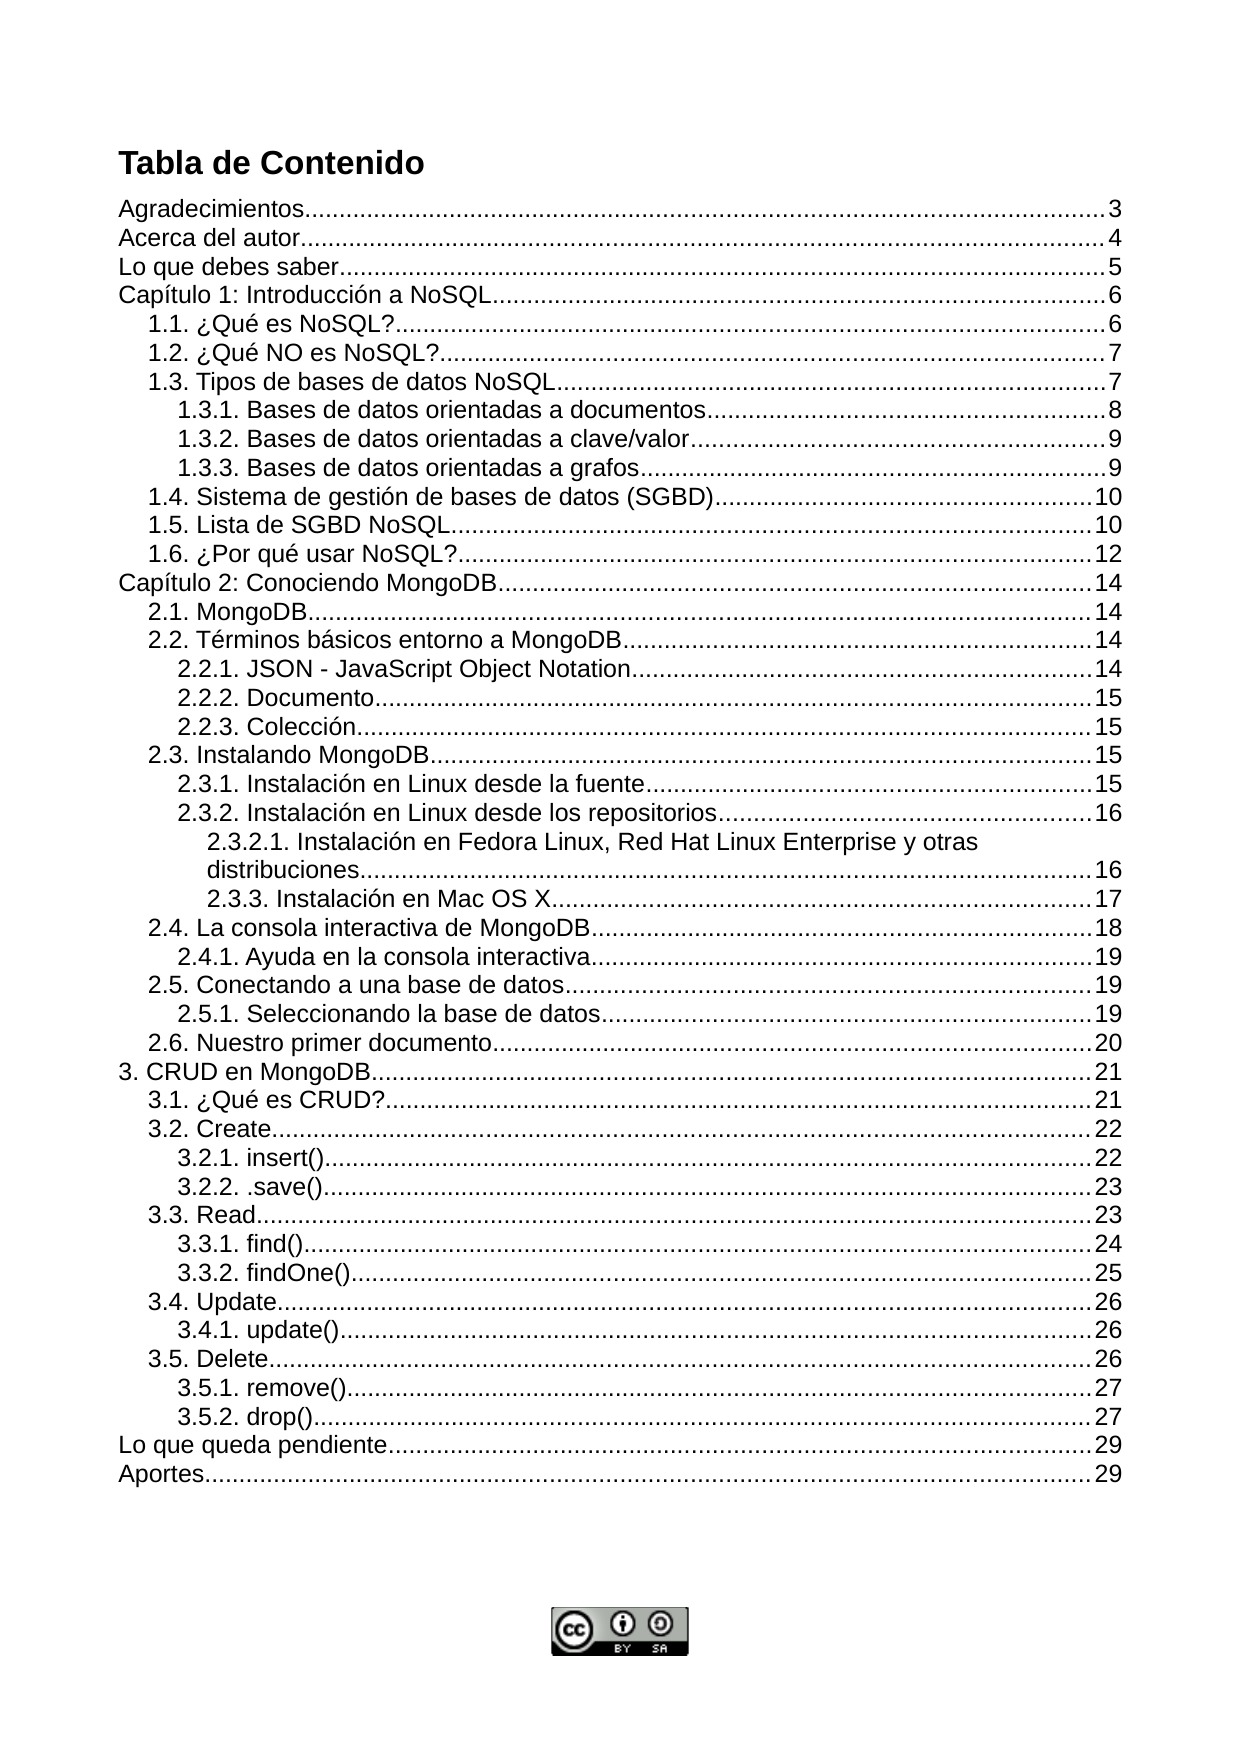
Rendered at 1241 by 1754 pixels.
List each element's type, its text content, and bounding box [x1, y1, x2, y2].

text 3.3.1. find() 24 [177, 1229, 1122, 1258]
text Acerca del autor 4 [118, 223, 1122, 252]
text 1.3.2. Bases de datos orientadas a clave/valor 9 [177, 424, 1122, 453]
text 1.6. ¿Por qué usar NoSQL? 12 [148, 539, 1122, 568]
text 3.5.2. drop() 27 [177, 1402, 1122, 1430]
text 2.5.1. Seleccionando la base de datos 19 [177, 999, 1122, 1028]
text Lo que queda pendiente 29 [118, 1430, 1122, 1459]
text 3.4. Update 26 [148, 1287, 1122, 1315]
text 3.3. Read 23 [148, 1200, 1122, 1229]
text Agradecimientos 3 [118, 194, 1122, 223]
text 2.2.3. Colección 15 [177, 712, 1122, 740]
text Capítulo 2: Conociendo MongoDB 14 [118, 568, 1122, 597]
text Aportes 29 [118, 1459, 1122, 1488]
text 1.5. Lista de SGBD NoSQL 10 [148, 510, 1122, 539]
picture [551, 1607, 689, 1656]
subtitle Tabla de Contenido [118, 143, 1122, 182]
text 1.3.3. Bases de datos orientadas a grafos 9 [177, 453, 1122, 482]
text 3.3.2. findOne() 25 [177, 1258, 1122, 1287]
text 2.4. La consola interactiva de MongoDB 18 [148, 913, 1122, 942]
text 3.5.1. remove() 27 [177, 1373, 1122, 1402]
text 2.2. Términos básicos entorno a MongoDB 14 [148, 625, 1122, 654]
text 2.3.3. Instalación en Mac OS X 17 [207, 884, 1122, 913]
text 2.3.2. Instalación en Linux desde los repositorios 16 [177, 798, 1122, 827]
text 1.4. Sistema de gestión de bases de datos (SGBD) 10 [148, 482, 1122, 510]
text 1.3.1. Bases de datos orientadas a documentos 8 [177, 395, 1122, 424]
text Capítulo 1: Introducción a NoSQL 6 [118, 280, 1122, 309]
text 3.4.1. update() 26 [177, 1315, 1122, 1344]
text 3.5. Delete 26 [148, 1344, 1122, 1373]
text 2.1. MongoDB 14 [148, 597, 1122, 625]
text Lo que debes saber 5 [118, 252, 1122, 280]
text 1.2. ¿Qué NO es NoSQL? 7 [148, 338, 1122, 367]
text 3.2.2. .save() 23 [177, 1172, 1122, 1200]
text 3.2.1. insert() 22 [177, 1143, 1122, 1172]
text 1.1. ¿Qué es NoSQL? 6 [148, 309, 1122, 338]
text 2.4.1. Ayuda en la consola interactiva 19 [177, 942, 1122, 970]
text 2.3.2.1. Instalación en Fedora Linux, Red Hat Linux Enterprise y otras distribuciones. 16 [207, 827, 1122, 884]
text 2.3.1. Instalación en Linux desde la fuente 15 [177, 769, 1122, 798]
text 3.1. ¿Qué es CRUD? 21 [148, 1085, 1122, 1114]
text 1.3. Tipos de bases de datos NoSQL 7 [148, 367, 1122, 395]
text 2.5. Conectando a una base de datos 19 [148, 970, 1122, 999]
text 2.3. Instalando MongoDB 15 [148, 740, 1122, 769]
text 2.2.1. JSON - JavaScript Object Notation 14 [177, 654, 1122, 683]
text 3.2. Create 22 [148, 1114, 1122, 1143]
text 2.6. Nuestro primer documento 20 [148, 1028, 1122, 1057]
text 3. CRUD en MongoDB 21 [118, 1057, 1122, 1085]
text 2.2.2. Documento 15 [177, 683, 1122, 712]
